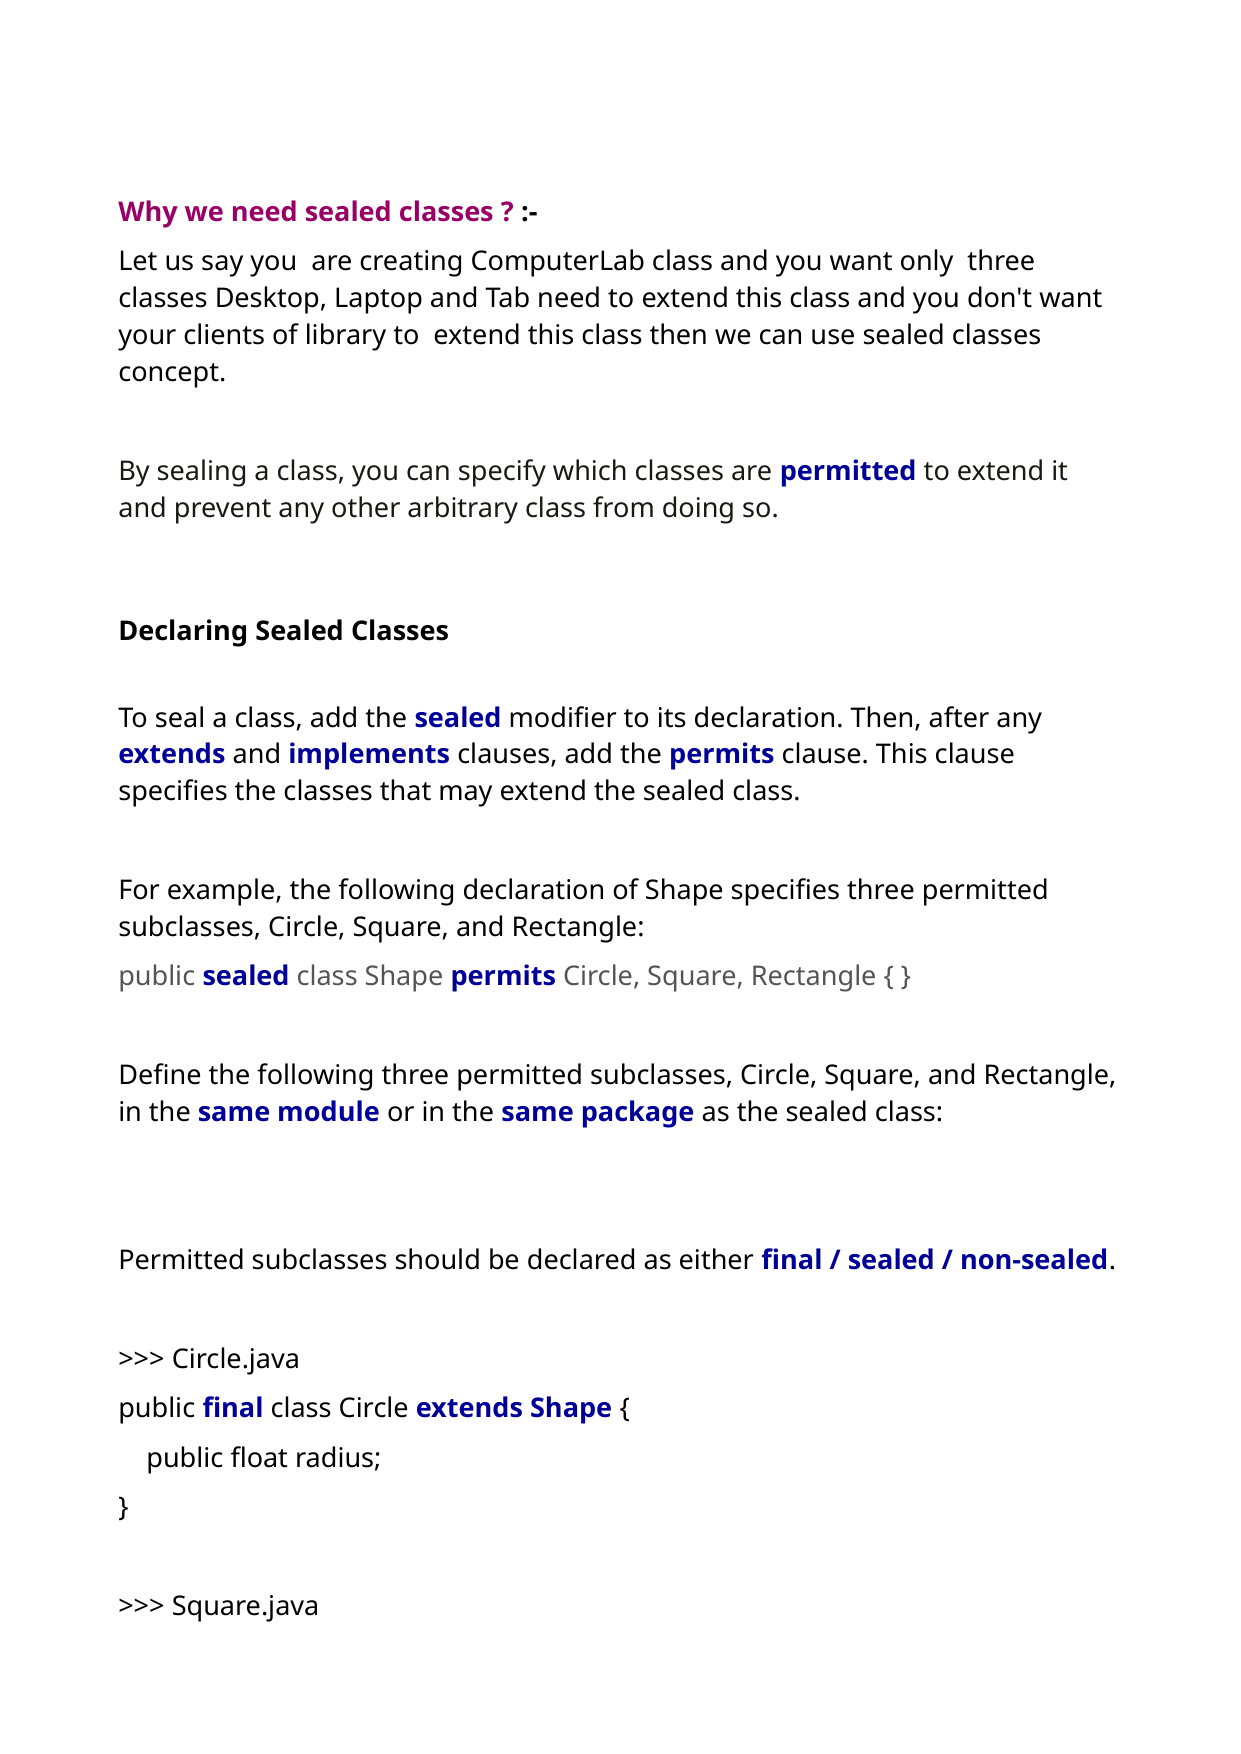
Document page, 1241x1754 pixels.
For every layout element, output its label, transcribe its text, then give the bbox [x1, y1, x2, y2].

subtitle Why we need sealed classes ? :- [118, 192, 1122, 229]
text By sealing a class, you can specify which classes are permitted to extend it and prevent any other arbitrary class from doing so. [118, 451, 1122, 525]
text To seal a class, add the sealed modifier to its declaration. Then, after any extends and implements clauses, add the permits clause. This clause specifies the classes that may extend the sealed class. [118, 661, 1122, 809]
text For example, the following declaration of Shape specifies three permitted subclasses, Circle, Square, and Rectangle: [118, 871, 1122, 944]
text public float radius; [118, 1438, 1122, 1475]
text } [118, 1487, 1122, 1524]
text Let us say you are creating ComputerLab class and you want only three classes Desktop, Laptop and Tab need to extend this class and you don't want your clients of library to extend this class then we can use sealed classes concept. [118, 242, 1122, 389]
text Define the following three permitted subclasses, Circle, Square, and Rectangle, in the same module or in the same package as the sealed class: [118, 1056, 1122, 1129]
text >>> Circle.java [118, 1339, 1122, 1376]
text >>> Square.java [118, 1586, 1122, 1623]
text public final class Circle extends Shape { [118, 1389, 1122, 1426]
text Permitted subclasses should be declared as either final / sealed / non-sealed. [118, 1241, 1122, 1277]
subtitle Declaring Sealed Classes [118, 612, 1122, 649]
text public sealed class Shape permits Circle, Square, Rectangle { } [118, 957, 1122, 994]
